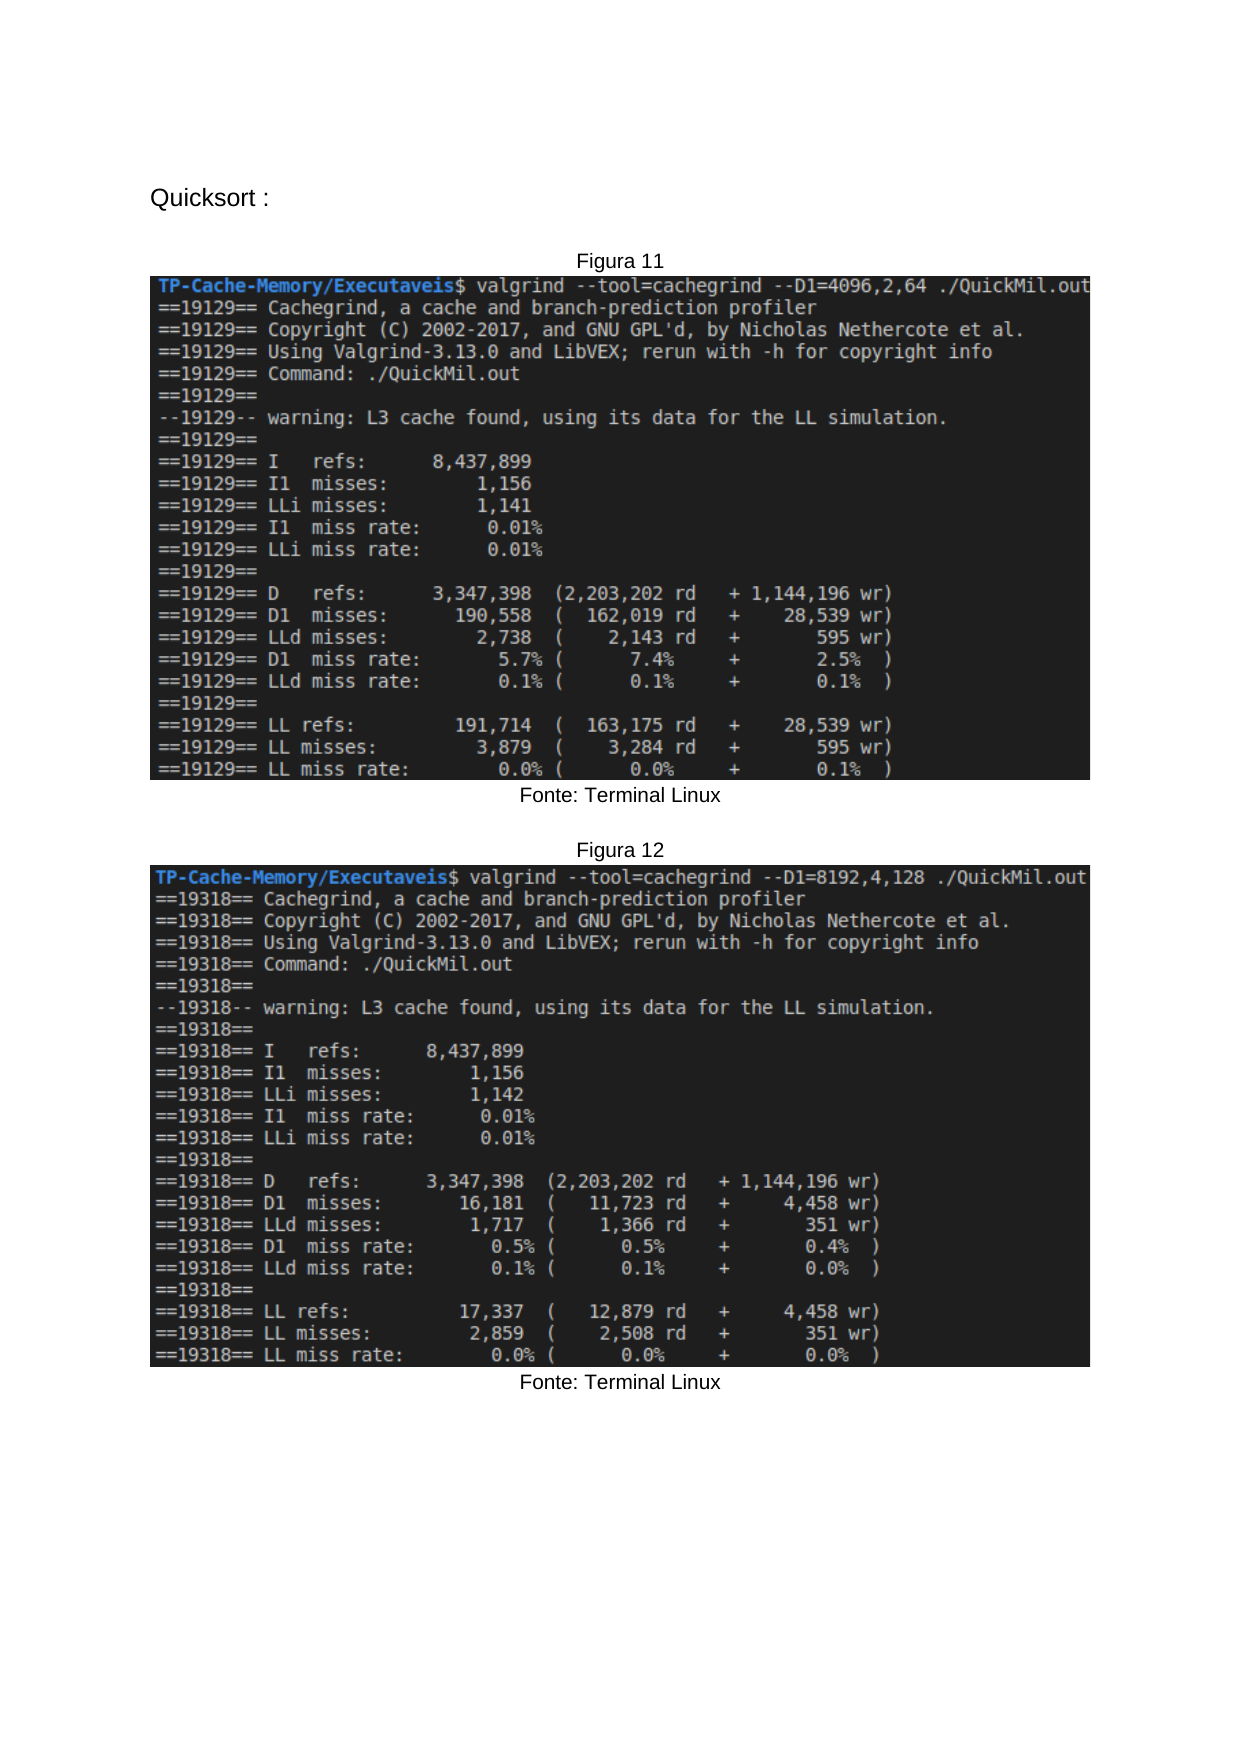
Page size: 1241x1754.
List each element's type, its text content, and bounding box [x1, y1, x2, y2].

picture [150, 276, 1091, 780]
text Figura 11 [150, 249, 1090, 273]
text Figura 12 [150, 838, 1090, 862]
text Fonte: Terminal Linux [150, 1370, 1090, 1394]
picture [150, 865, 1091, 1367]
text Quicksort : [150, 183, 1090, 212]
text Fonte: Terminal Linux [150, 783, 1090, 807]
